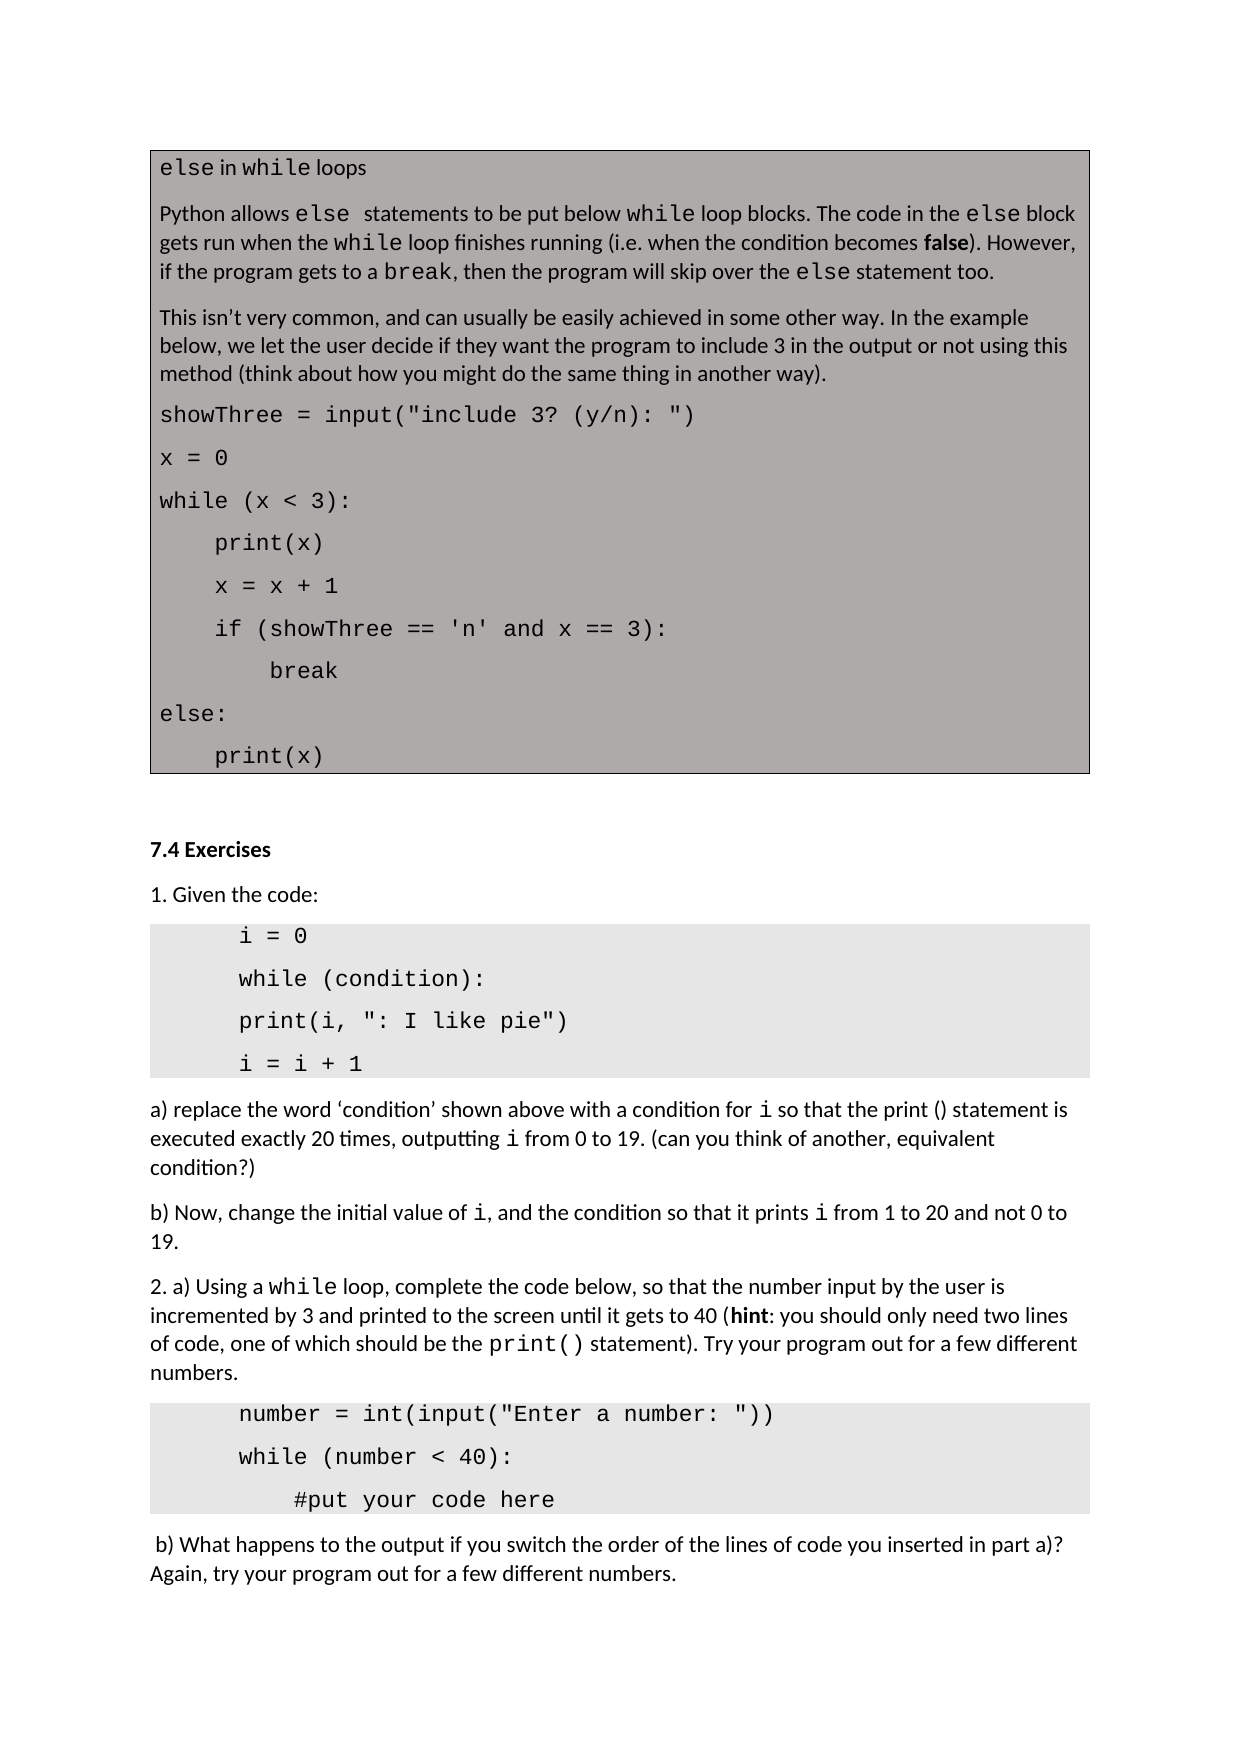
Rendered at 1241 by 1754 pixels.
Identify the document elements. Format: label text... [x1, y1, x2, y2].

text print(x) [151, 742, 1089, 773]
text else: [151, 699, 1089, 728]
text a) replace the word ‘condition’ shown above with a condition for i so that the print () statement is executed exactly 20 times, outputting i from 0 to 19. (can you think of another, equivalent condition?) [150, 1095, 1090, 1181]
text x = x + 1 [151, 571, 1089, 600]
text Python allows else statements to be put below while loop blocks. The code in the else block gets run when the while loop finishes running (i.e. when the condition becomes false). However, if the program gets to a break, then the program will skip over the else statement too. [151, 196, 1089, 286]
text while (number < 40): [150, 1445, 1090, 1471]
text #put your code here [150, 1488, 1090, 1514]
text i = 0 [150, 924, 1090, 950]
text x = 0 [151, 443, 1089, 472]
text while (x < 3): [151, 486, 1089, 515]
text b) What happens to the output if you switch the order of the lines of code you inserted in part a)? Again, try your program out for a few different numbers. [150, 1531, 1090, 1587]
text if (showThree == 'n' and x == 3): [151, 614, 1089, 643]
text print(x) [151, 528, 1089, 558]
text print(i, ": I like pie") [150, 1010, 1090, 1036]
text number = int(input("Enter a number: ")) [150, 1403, 1090, 1429]
text showThree = input("include 3? (y/n): ") [151, 401, 1089, 430]
text 1. Given the code: [150, 880, 1090, 908]
text 2. a) Using a while loop, complete the code below, so that the number input by the user is incremented by 3 and printed to the screen until it gets to 40 (hint: you should only need two lines of code, one of which should be the print() statement). Try your program out for a few different numbers. [150, 1272, 1090, 1386]
text i = i + 1 [150, 1052, 1090, 1078]
text 7.4 Exercises [150, 835, 1090, 863]
text This isn’t very common, and can usually be easily achieved in some other way. In the example below, we let the user decide if they want the program to include 3 in the output or not using this method (think about how you might do the same thing in another way). [151, 300, 1089, 387]
text while (condition): [150, 967, 1090, 993]
text break [151, 656, 1089, 685]
text else in while loops [151, 151, 1089, 182]
text b) Now, change the initial value of i, and the condition so that it prints i from 1 to 20 and not 0 to 19. [150, 1198, 1090, 1255]
